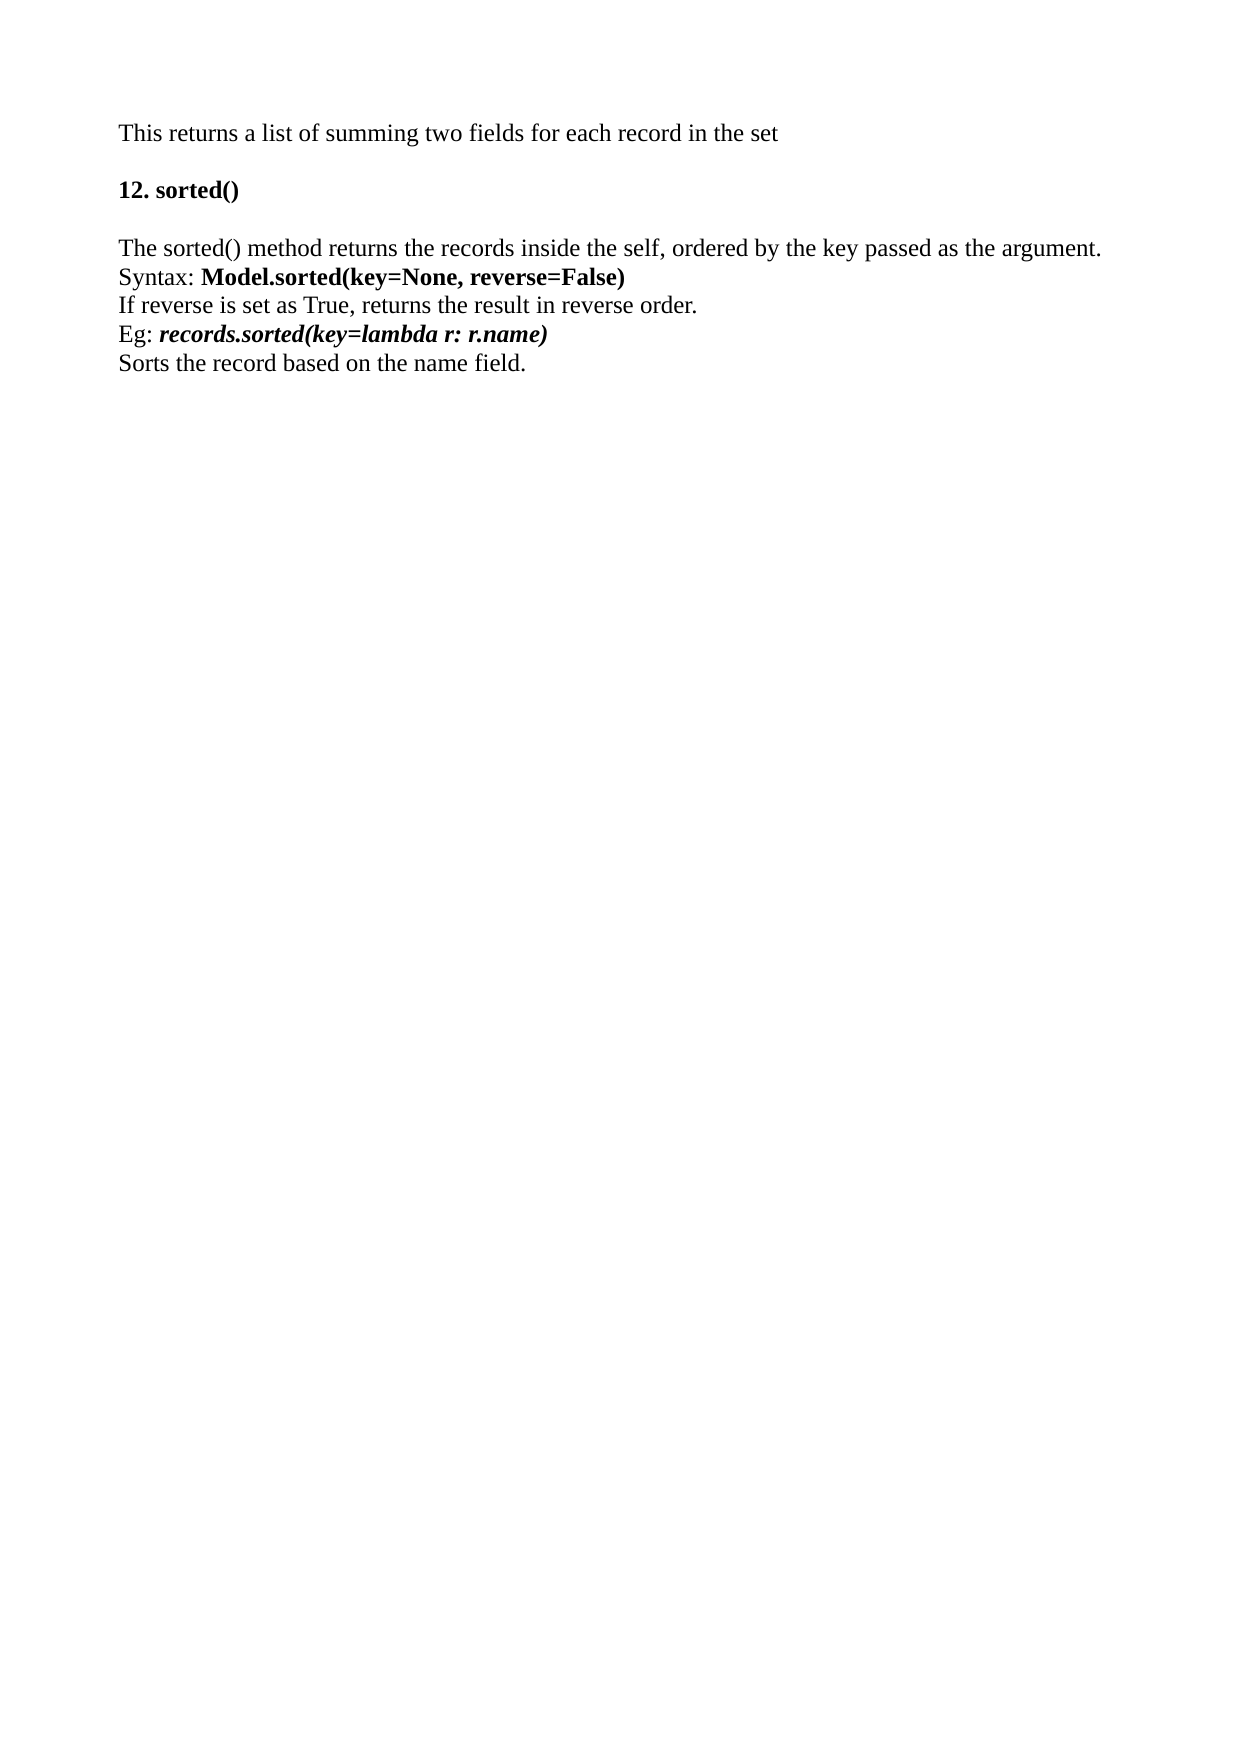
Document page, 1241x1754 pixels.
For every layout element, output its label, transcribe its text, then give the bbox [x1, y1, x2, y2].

text The sorted() method returns the records inside the self, ordered by the key passed as the argument. [118, 233, 1122, 262]
text Eg: records.sorted(key=lambda r: r.name) [118, 319, 1122, 348]
text If reverse is set as True, returns the result in reverse order. [118, 291, 1122, 319]
text 12. sorted() [118, 176, 1122, 204]
text This returns a list of summing two fields for each record in the set [118, 118, 1122, 147]
text Sorts the record based on the name field. [118, 348, 1122, 377]
text Syntax: Model.sorted(key=None, reverse=False) [118, 262, 1122, 291]
